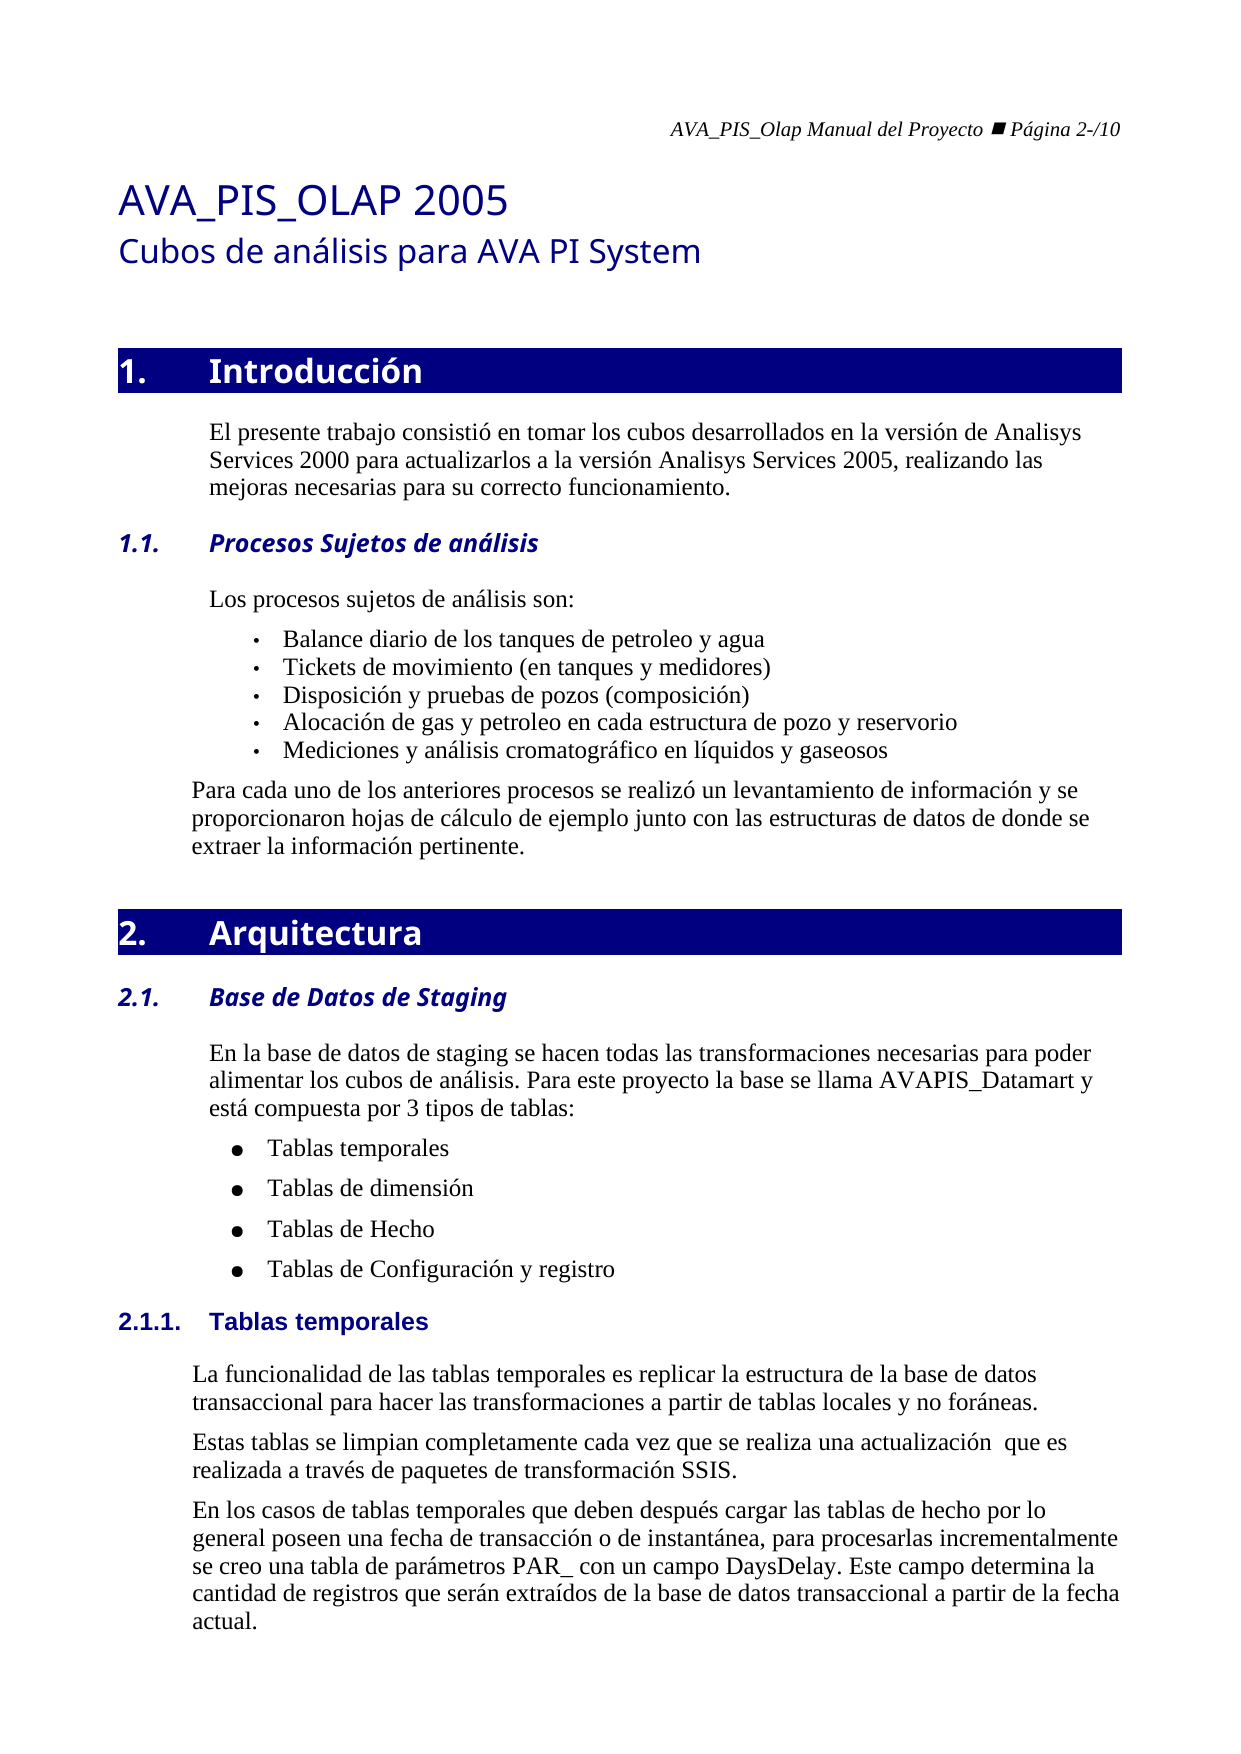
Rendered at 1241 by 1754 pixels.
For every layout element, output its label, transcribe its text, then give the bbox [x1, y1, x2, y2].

text La funcionalidad de las tablas temporales es replicar la estructura de la base de datos transaccional para hacer las transformaciones a partir de tablas locales y no foráneas. [192, 1361, 1122, 1416]
list Tickets de movimiento (en tanques y medidores) [253, 653, 1122, 681]
list Tablas de Configuración y registro [229, 1255, 1122, 1283]
text El presente trabajo consistió en tomar los cubos desarrollados en la versión de Analisys Services 2000 para actualizarlos a la versión Analisys Services 2005, realizando las mejoras necesarias para su correcto funcionamiento. [209, 418, 1122, 501]
list Para cada uno de los anteriores procesos se realizó un levantamiento de información y se proporcionaron hojas de cálculo de ejemplo junto con las estructuras de datos de donde se extraer la información pertinente. [162, 776, 1122, 859]
list Alocación de gas y petroleo en cada estructura de pozo y reservorio [253, 708, 1122, 736]
subtitle Base de Datos de Staging [118, 980, 1122, 1014]
subtitle Cubos de análisis para AVA PI System [118, 228, 1122, 273]
list Tablas de dimensión [229, 1174, 1122, 1202]
text En los casos de tablas temporales que deben después cargar las tablas de hecho por lo general poseen una fecha de transacción o de instantánea, para procesarlas incrementalmente se creo una tabla de parámetros PAR_ con un campo DaysDelay. Este campo determina la cantidad de registros que serán extraídos de la base de datos transaccional a partir de la fecha actual. [192, 1496, 1122, 1635]
subtitle Arquitectura [118, 909, 1122, 955]
list Balance diario de los tanques de petroleo y agua [253, 625, 1122, 653]
subtitle Procesos Sujetos de análisis [118, 526, 1122, 560]
list Mediciones y análisis cromatográfico en líquidos y gaseosos [253, 736, 1122, 764]
list Tablas temporales [229, 1134, 1122, 1162]
list Tablas de Hecho [229, 1215, 1122, 1242]
subtitle Tablas temporales [118, 1308, 1122, 1336]
subtitle AVA_PIS_OLAP 2005 [118, 171, 1122, 228]
text Estas tablas se limpian completamente cada vez que se realiza una actualización que es realizada a través de paquetes de transformación SSIS. [192, 1428, 1122, 1484]
list Disposición y pruebas de pozos (composición) [253, 681, 1122, 708]
subtitle Introducción [118, 348, 1122, 393]
text Los procesos sujetos de análisis son: [118, 585, 1122, 613]
text En la base de datos de staging se hacen todas las transformaciones necesarias para poder alimentar los cubos de análisis. Para este proyecto la base se llama AVAPIS_Datamart y está compuesta por 3 tipos de tablas: [118, 1039, 1122, 1122]
